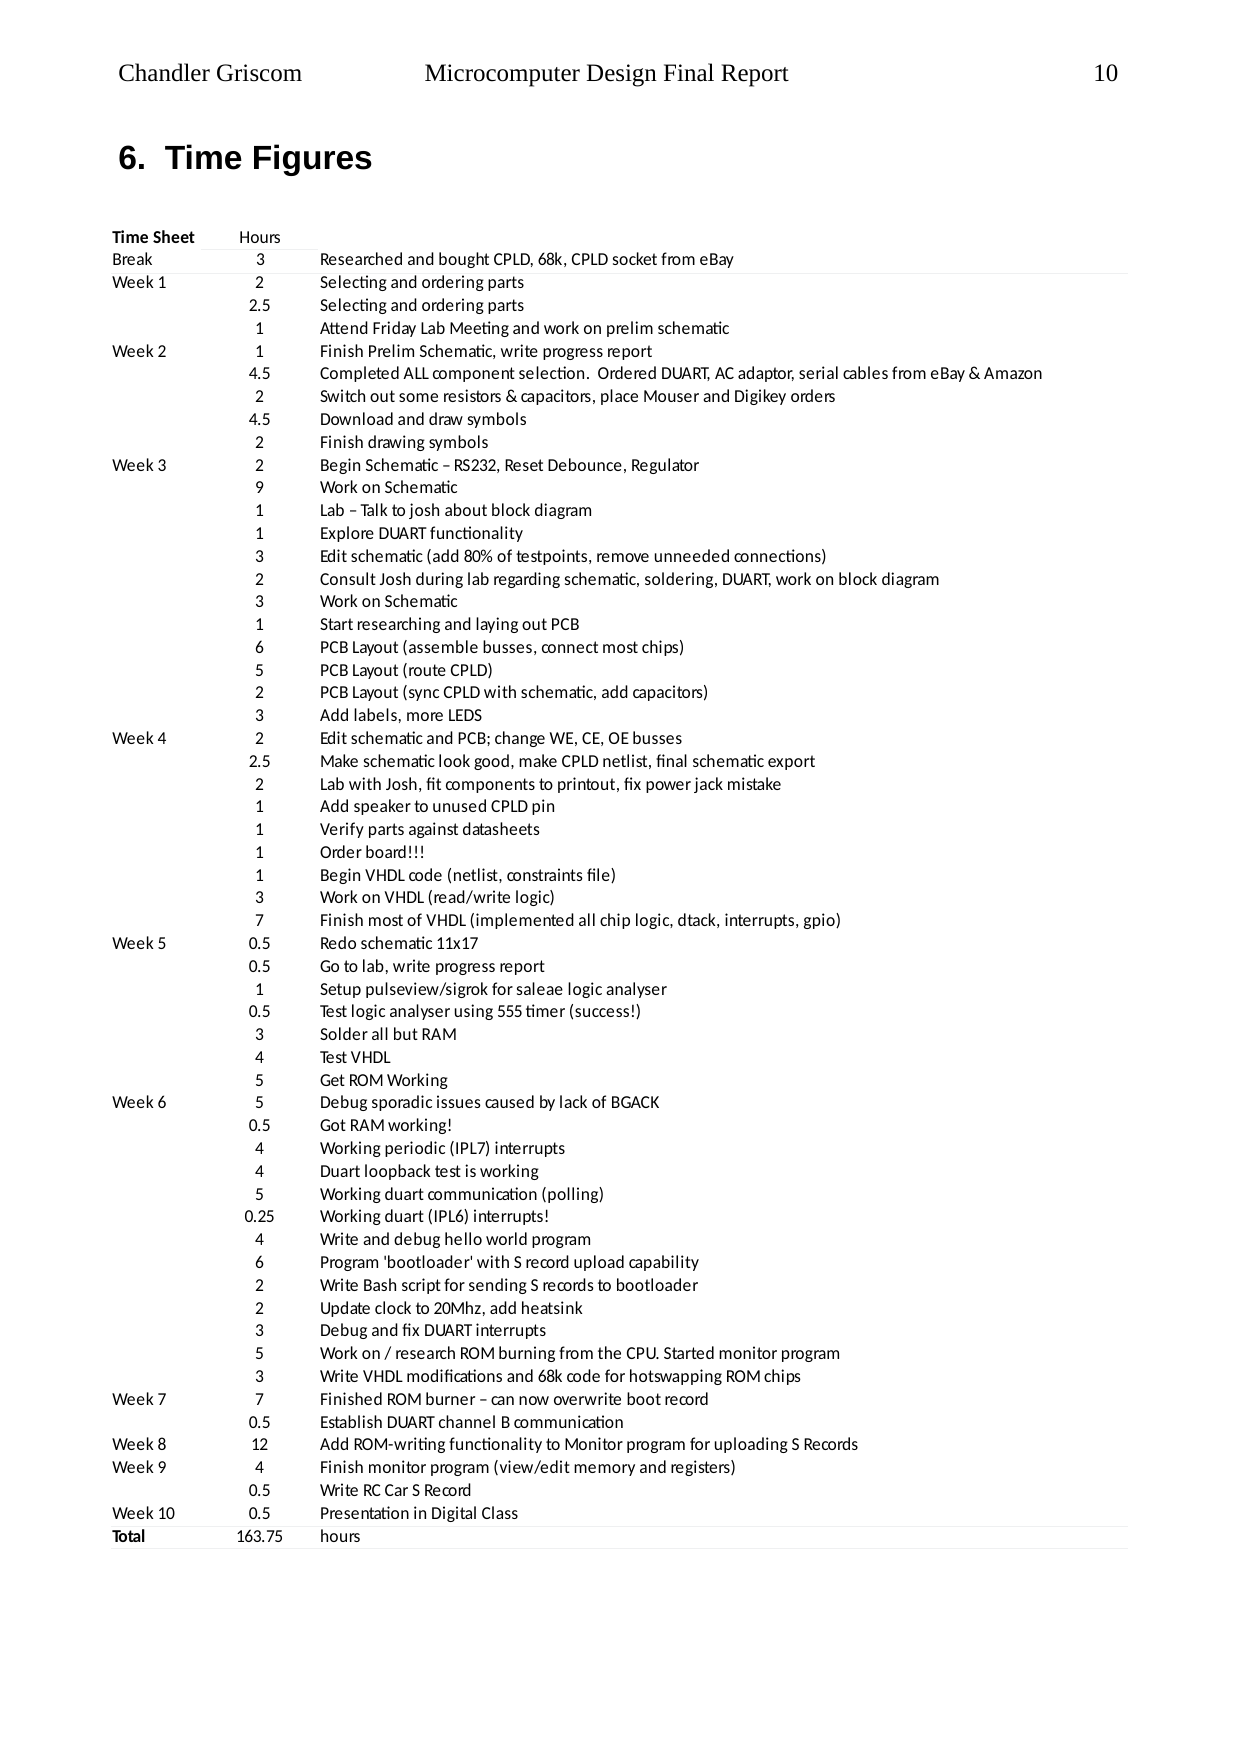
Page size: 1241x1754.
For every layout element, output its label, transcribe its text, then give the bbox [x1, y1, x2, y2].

subtitle 6. Time Figures [118, 138, 1122, 177]
